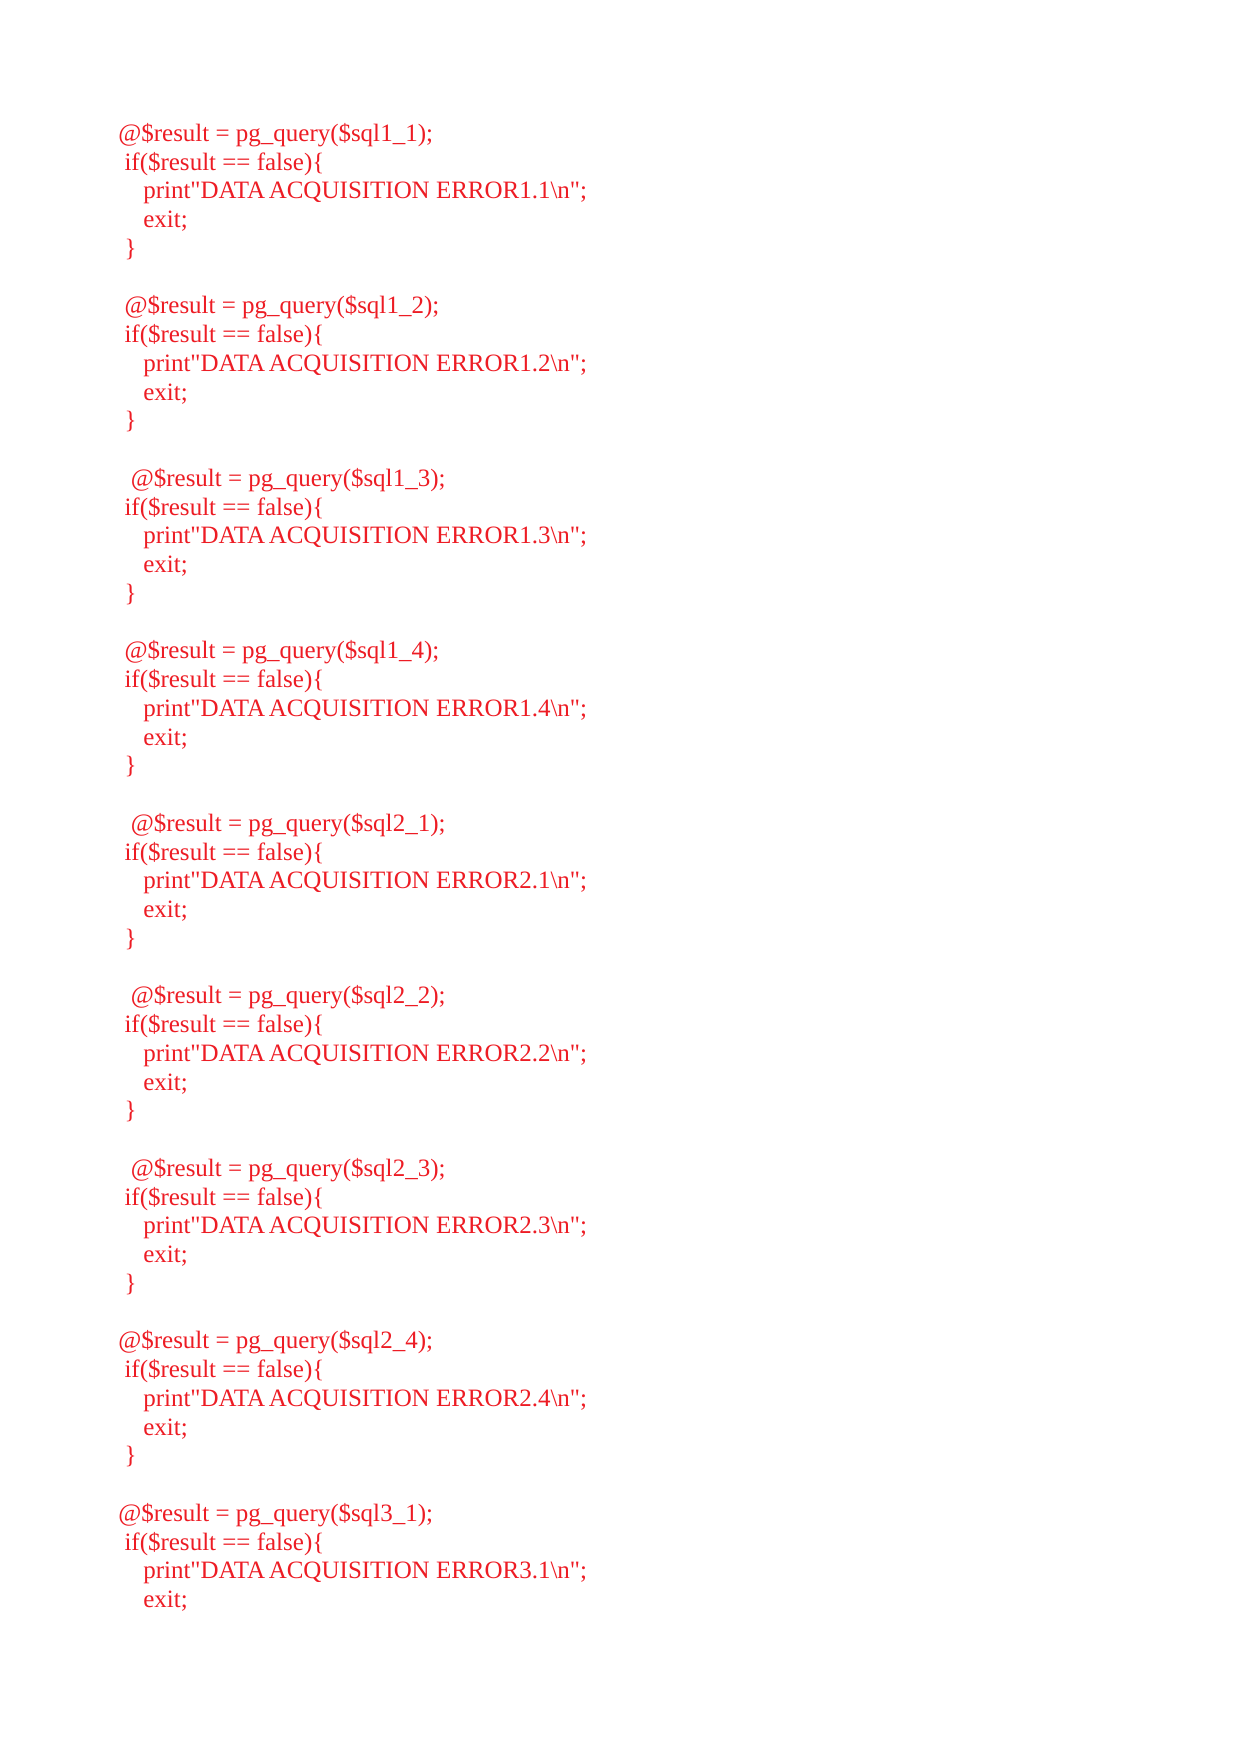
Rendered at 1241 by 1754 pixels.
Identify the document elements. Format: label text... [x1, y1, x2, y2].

text } [118, 233, 1122, 262]
text print"DATA ACQUISITION ERROR1.4\n"; [118, 693, 1122, 722]
text } [118, 578, 1122, 607]
text } [118, 406, 1122, 434]
text print"DATA ACQUISITION ERROR2.2\n"; [118, 1038, 1122, 1067]
text } [118, 923, 1122, 952]
text print"DATA ACQUISITION ERROR1.3\n"; [118, 521, 1122, 549]
text @$result = pg_query($sql3_1); [118, 1498, 1122, 1527]
text @$result = pg_query($sql2_2); [118, 981, 1122, 1009]
text if($result == false){ [118, 492, 1122, 521]
text print"DATA ACQUISITION ERROR3.1\n"; [118, 1556, 1122, 1584]
text exit; [118, 1412, 1122, 1441]
text exit; [118, 549, 1122, 578]
text exit; [118, 377, 1122, 406]
text } [118, 1096, 1122, 1124]
text print"DATA ACQUISITION ERROR1.1\n"; [118, 176, 1122, 204]
text } [118, 751, 1122, 779]
text } [118, 1441, 1122, 1469]
text if($result == false){ [118, 147, 1122, 176]
text exit; [118, 722, 1122, 751]
text if($result == false){ [118, 1527, 1122, 1556]
text @$result = pg_query($sql2_3); [118, 1153, 1122, 1182]
text print"DATA ACQUISITION ERROR2.4\n"; [118, 1383, 1122, 1412]
text exit; [118, 1584, 1122, 1613]
text @$result = pg_query($sql1_3); [118, 463, 1122, 492]
text if($result == false){ [118, 1182, 1122, 1211]
text exit; [118, 204, 1122, 233]
text @$result = pg_query($sql1_1); [118, 118, 1122, 147]
text if($result == false){ [118, 319, 1122, 348]
text if($result == false){ [118, 1354, 1122, 1383]
text if($result == false){ [118, 664, 1122, 693]
text @$result = pg_query($sql1_4); [118, 636, 1122, 664]
text @$result = pg_query($sql1_2); [118, 291, 1122, 319]
text exit; [118, 1239, 1122, 1268]
text if($result == false){ [118, 1009, 1122, 1038]
text if($result == false){ [118, 837, 1122, 866]
text @$result = pg_query($sql2_4); [118, 1326, 1122, 1354]
text } [118, 1268, 1122, 1297]
text exit; [118, 894, 1122, 923]
text print"DATA ACQUISITION ERROR2.3\n"; [118, 1211, 1122, 1239]
text print"DATA ACQUISITION ERROR2.1\n"; [118, 866, 1122, 894]
text print"DATA ACQUISITION ERROR1.2\n"; [118, 348, 1122, 377]
text @$result = pg_query($sql2_1); [118, 808, 1122, 837]
text exit; [118, 1067, 1122, 1096]
